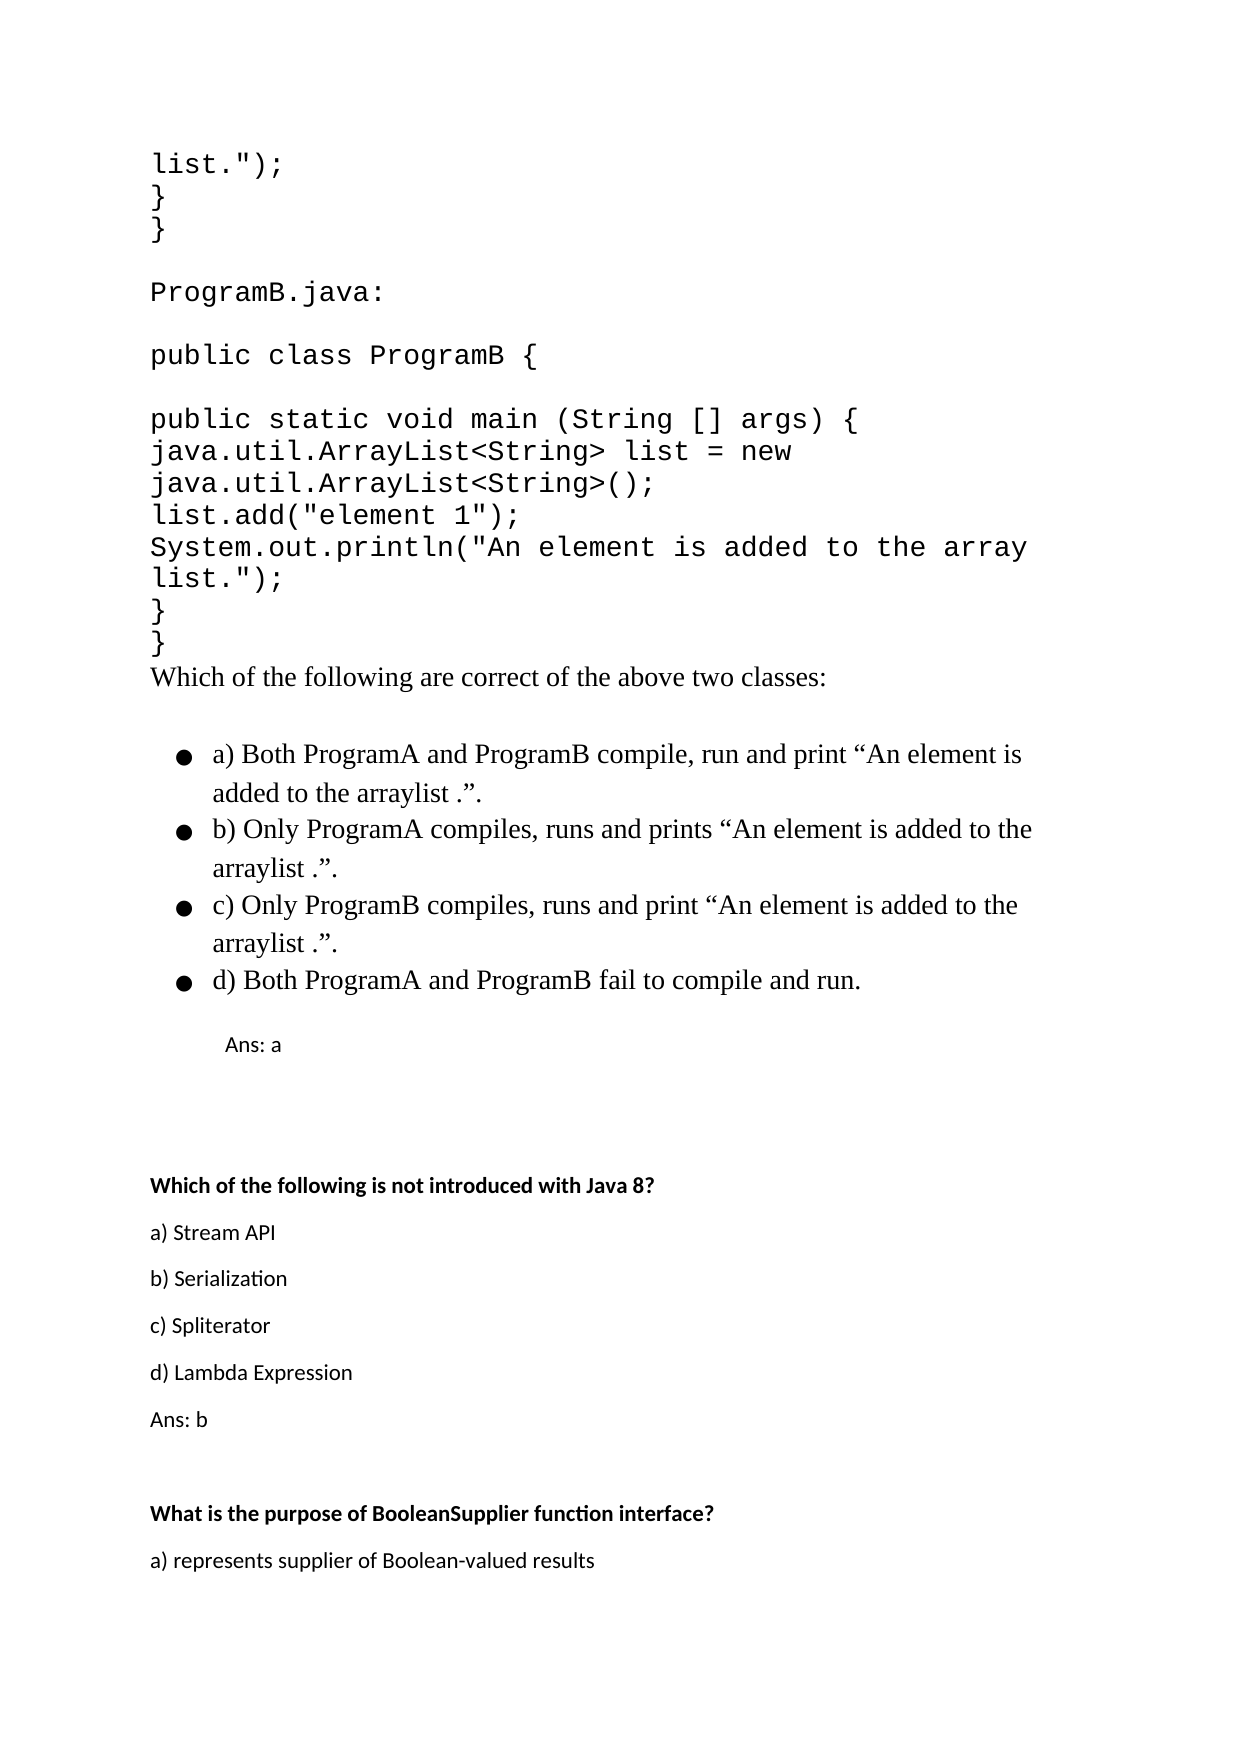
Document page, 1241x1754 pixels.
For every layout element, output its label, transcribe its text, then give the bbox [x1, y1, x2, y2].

text b) Serialization [150, 1264, 1090, 1293]
text Ans: a [150, 1030, 1090, 1058]
text a) Stream API [150, 1218, 1090, 1246]
text Which of the following is not introduced with Java 8? [150, 1171, 1090, 1199]
text list."); [150, 150, 1090, 182]
text } [150, 214, 1090, 246]
text c) Spliterator [150, 1311, 1090, 1339]
text a) represents supplier of Boolean-valued results [150, 1546, 1090, 1574]
text java.util.ArrayList<String> list = new java.util.ArrayList<String>(); [150, 437, 1090, 501]
text Which of the following are correct of the above two classes: [150, 660, 1090, 692]
list d) Both ProgramA and ProgramB fail to compile and run. [175, 958, 1090, 1001]
text What is the purpose of BooleanSupplier function interface? [150, 1499, 1090, 1527]
text ProgramB.java: [150, 277, 1090, 309]
text } [150, 182, 1090, 214]
text } [150, 596, 1090, 628]
text d) Lambda Expression [150, 1358, 1090, 1386]
list c) Only ProgramB compiles, runs and print “An element is added to the arraylist .”. [175, 883, 1090, 958]
text Ans: b [150, 1405, 1090, 1433]
text public static void main (String [] args) { [150, 405, 1090, 437]
text System.out.println("An element is added to the array list."); [150, 532, 1090, 596]
text list.add("element 1"); [150, 501, 1090, 532]
text public class ProgramB { [150, 341, 1090, 373]
list b) Only ProgramA compiles, runs and prints “An element is added to the arraylist .”. [175, 808, 1090, 883]
text } [150, 628, 1090, 660]
list a) Both ProgramA and ProgramB compile, run and print “An element is added to the arraylist .”. [175, 733, 1090, 808]
